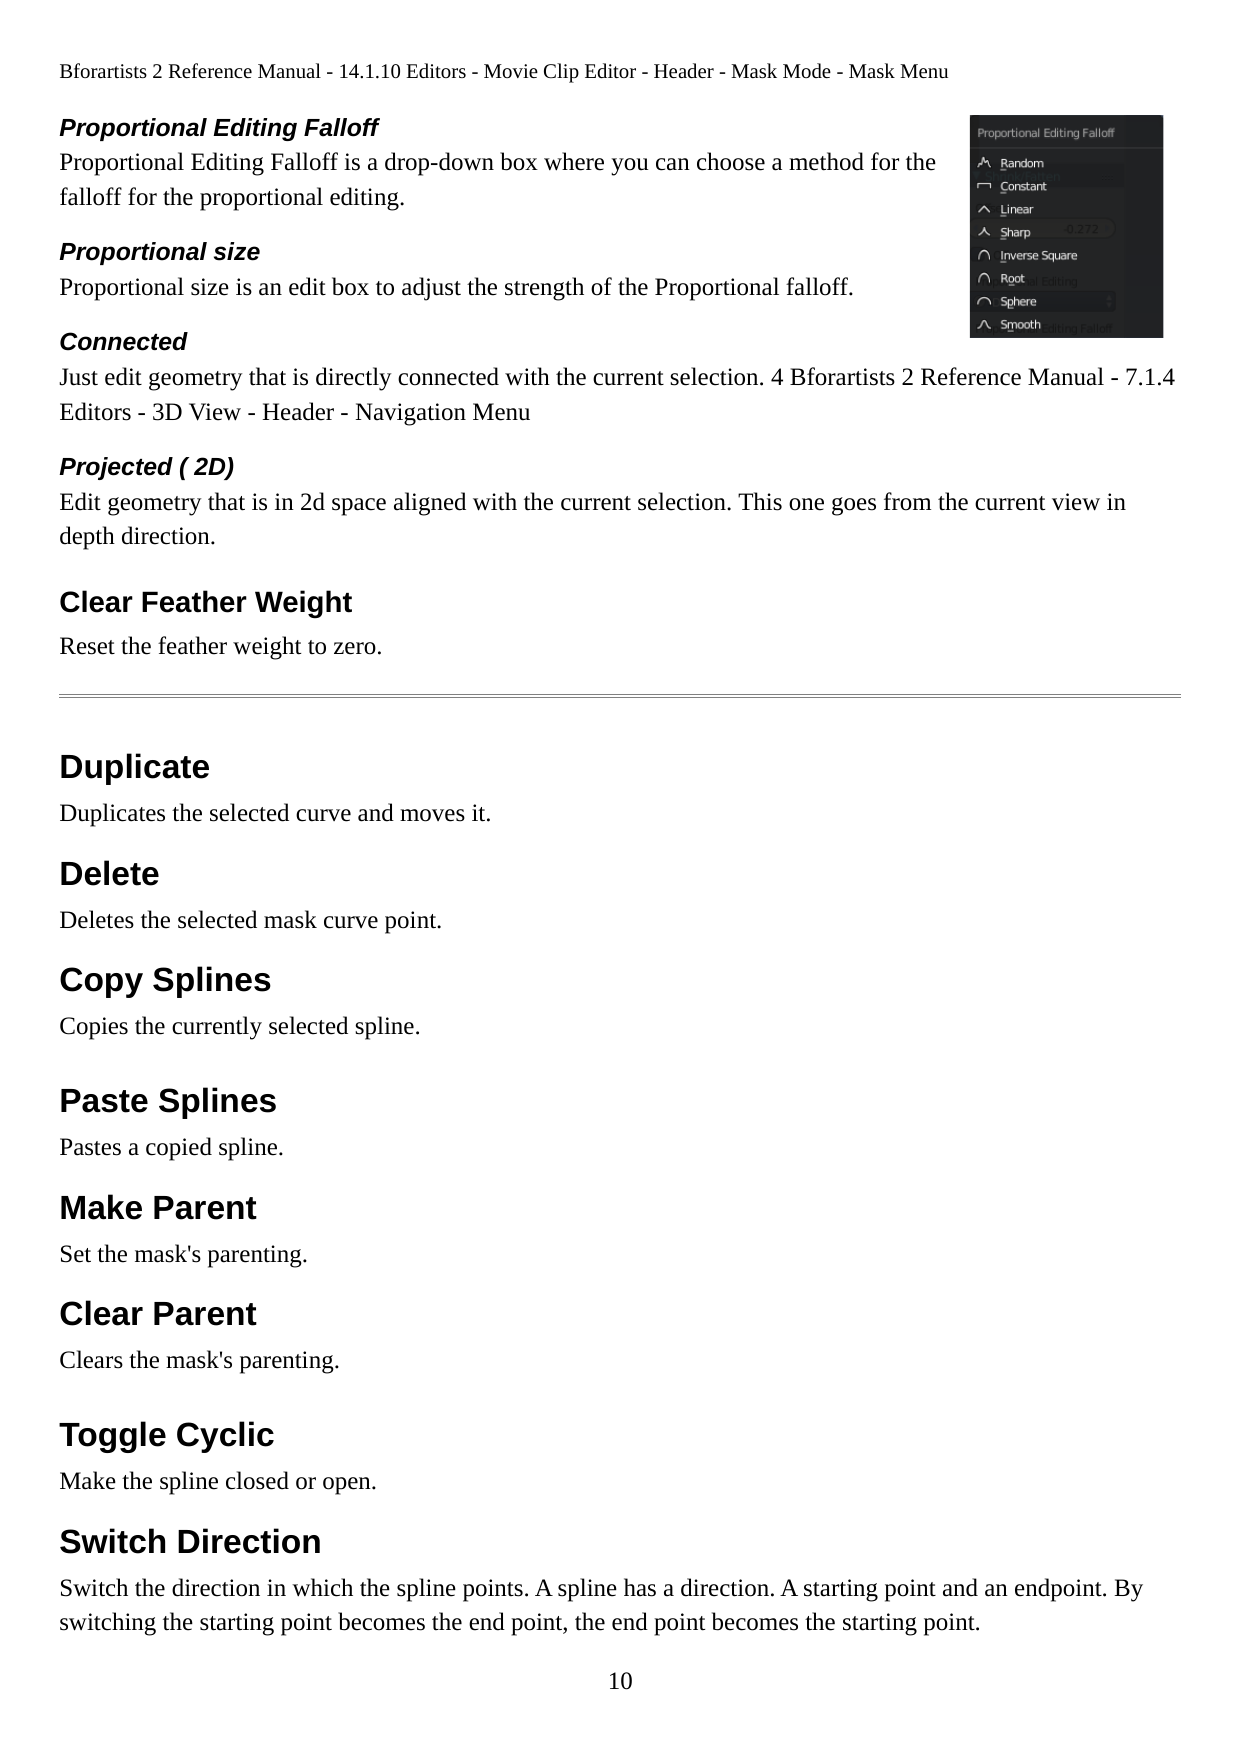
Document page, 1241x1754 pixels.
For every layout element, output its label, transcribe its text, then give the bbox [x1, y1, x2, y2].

text Make the spline closed or open. [59, 1466, 1181, 1495]
text Edit geometry that is in 2d space aligned with the current selection. This one goes from the current view in depth direction. [59, 487, 1181, 550]
subtitle Toggle Cyclic [59, 1415, 1181, 1454]
text Duplicates the selected curve and moves it. [59, 798, 1181, 827]
text Set the mask's parenting. [59, 1239, 1181, 1267]
text Switch the direction in which the spline points. A spline has a direction. A starting point and an endpoint. By switching the starting point becomes the end point, the end point becomes the starting point. [59, 1573, 1181, 1636]
subtitle Switch Direction [59, 1521, 1181, 1560]
subtitle Proportional size [59, 237, 969, 266]
text Clears the mask's parenting. [59, 1345, 1181, 1374]
subtitle Projected ( 2D) [59, 452, 1181, 480]
subtitle Make Parent [59, 1187, 1181, 1226]
subtitle Duplicate [59, 747, 1181, 786]
text Proportional size is an edit box to adjust the strength of the Proportional falloff. [59, 272, 969, 301]
picture [969, 115, 1164, 338]
subtitle Proportional Editing Falloff [59, 113, 1181, 141]
text Proportional Editing Falloff is a drop-down box where you can choose a method for the falloff for the proportional editing. [59, 147, 969, 211]
text Reset the feather weight to zero. [59, 631, 1181, 660]
text Just edit geometry that is directly connected with the current selection. 4 Bforartists 2 Reference Manual - 7.1.4 Editors - 3D View - Header - Navigation Menu [59, 362, 1181, 425]
subtitle Connected [59, 327, 1181, 356]
text Copies the currently selected spline. [59, 1011, 1181, 1040]
text Deletes the selected mask curve point. [59, 905, 1181, 933]
subtitle Copy Splines [59, 960, 1181, 999]
subtitle Delete [59, 853, 1181, 892]
subtitle Clear Feather Weight [59, 585, 1181, 618]
subtitle Clear Parent [59, 1294, 1181, 1333]
subtitle [1164, 237, 1181, 266]
subtitle Paste Splines [59, 1081, 1181, 1120]
text Pastes a copied spline. [59, 1132, 1181, 1161]
